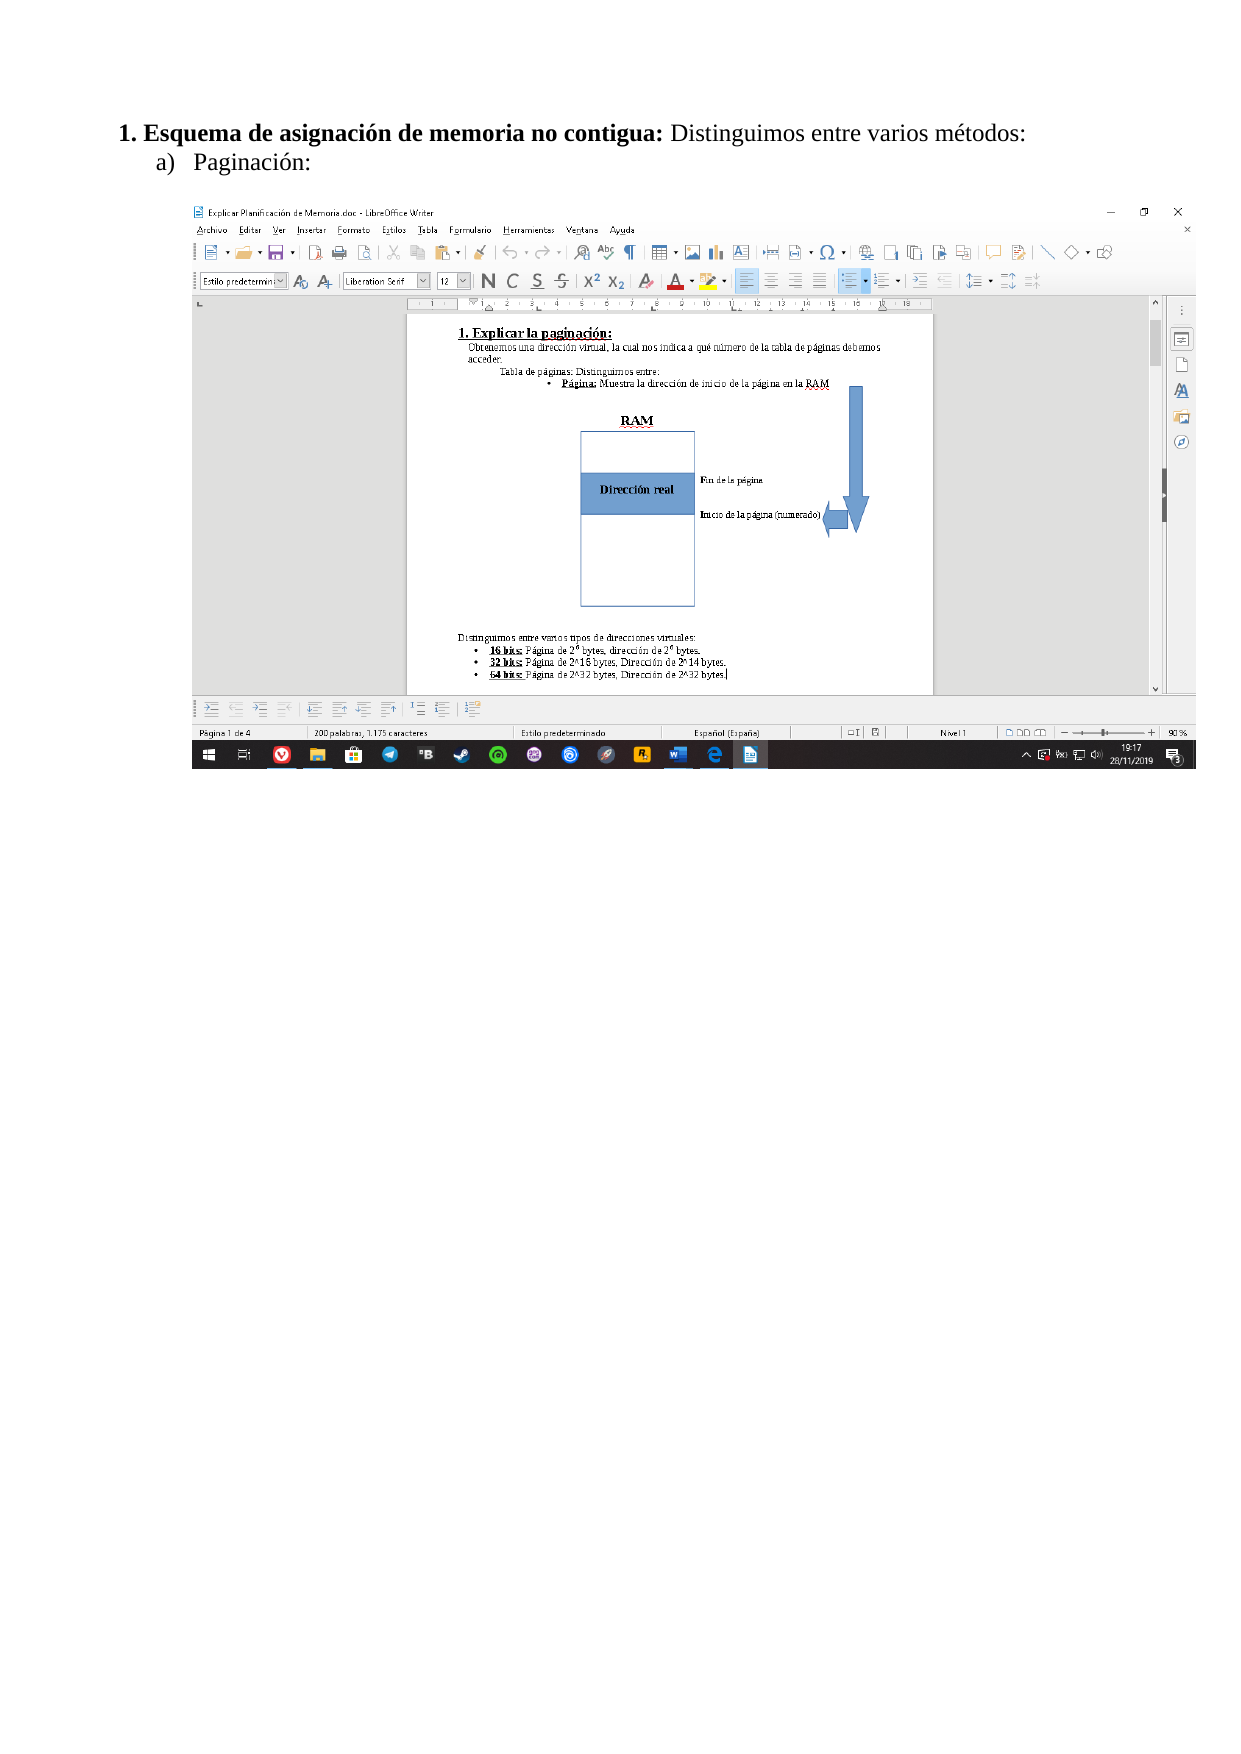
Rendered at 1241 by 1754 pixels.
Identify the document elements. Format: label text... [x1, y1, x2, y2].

list Paginación: [156, 147, 1122, 176]
text 1. Esquema de asignación de memoria no contigua: Distinguimos entre varios métodos: [118, 118, 1122, 147]
